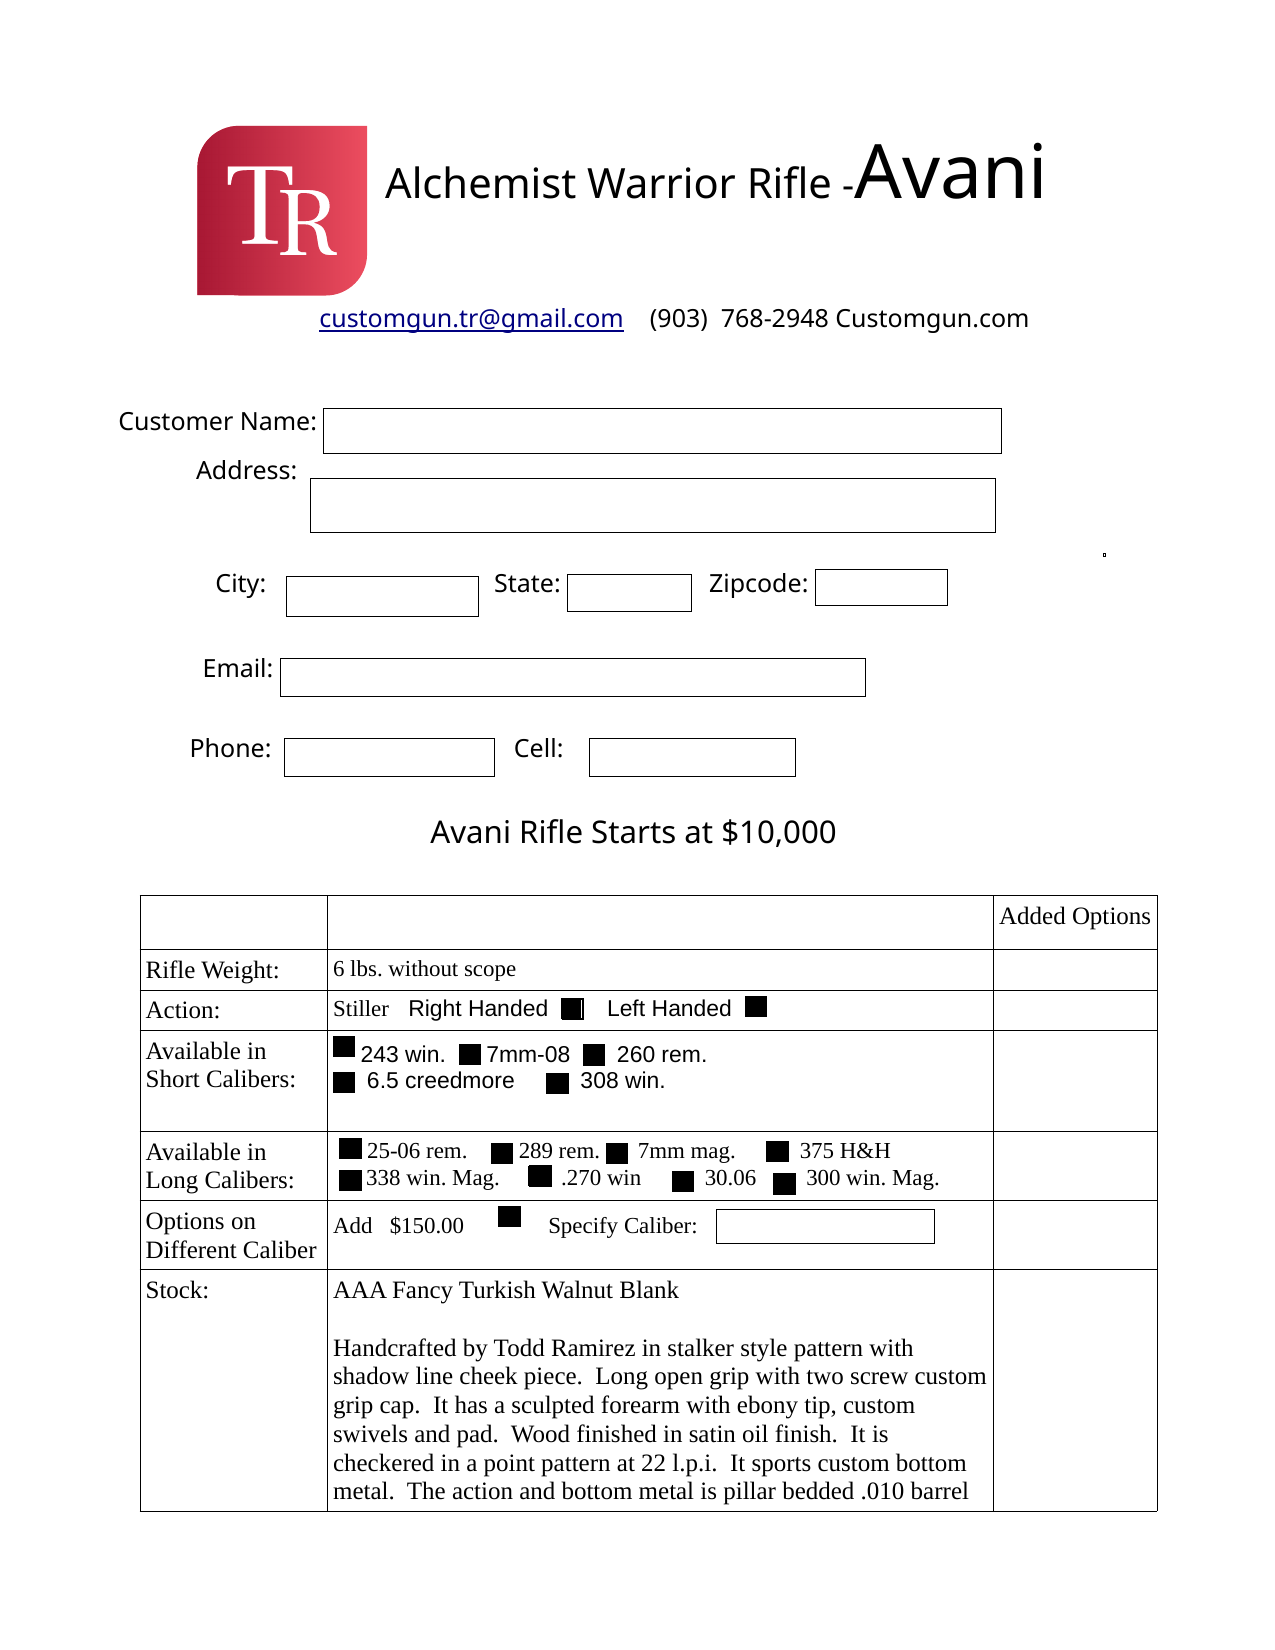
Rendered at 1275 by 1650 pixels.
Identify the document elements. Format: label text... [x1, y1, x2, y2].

text Alchemist Warrior Rifle -Avani [118, 118, 1157, 301]
table_header Added Options [994, 896, 1157, 949]
table_cell Rifle Weight: [141, 950, 327, 989]
table_cell [994, 1201, 1157, 1269]
table_cell Stiller Right Handed Left Handed [328, 991, 993, 1030]
table_header [141, 896, 327, 949]
table_cell 243 win. 7mm-08 260 rem. 6.5 creedmore 308 win. [328, 1031, 993, 1131]
text Email: [118, 651, 1157, 696]
table_cell AAA Fancy Turkish Walnut Blank Handcrafted by Todd Ramirez in stalker style pattern with shadow line cheek piece. Long open grip with two screw custom grip cap. It has a sculpted forearm with ebony tip, custom swivels and pad. Wood finished in satin oil finish. It is checkered in a point pattern at 22 l.p.i. It sports custom bottom metal. The action and bottom metal is pillar bedded .010 barrel [328, 1270, 993, 1511]
table_cell Stock: [141, 1270, 327, 1511]
table_cell Add $150.00 Specify Caliber: [328, 1201, 993, 1269]
text customgun.tr@gmail.com (903) 768-2948 Customgun.com [118, 301, 1157, 335]
table_cell Available in Short Calibers: [141, 1031, 327, 1131]
text Avani Rifle Starts at $10,000 [118, 810, 1157, 852]
table_cell [994, 1031, 1157, 1131]
text Customer Name: [118, 403, 1157, 453]
table_cell [994, 950, 1157, 989]
table_cell Available in Long Calibers: [141, 1132, 327, 1200]
table_cell Action: [141, 991, 327, 1030]
table_header [328, 896, 993, 949]
text Address: [118, 453, 1157, 532]
table_cell 25-06 rem. 289 rem. 7mm mag. 375 H&H 338 win. Mag. .270 win 30.06 300 win. Mag. [328, 1132, 993, 1200]
table_cell [994, 991, 1157, 1030]
table_cell Options on Different Caliber [141, 1201, 327, 1269]
table_cell [994, 1132, 1157, 1200]
table_cell [994, 1270, 1157, 1511]
text Phone: Cell: [118, 730, 1157, 776]
text City: State: Zipcode: [118, 566, 1157, 616]
table_cell 6 lbs. without scope [328, 950, 993, 989]
